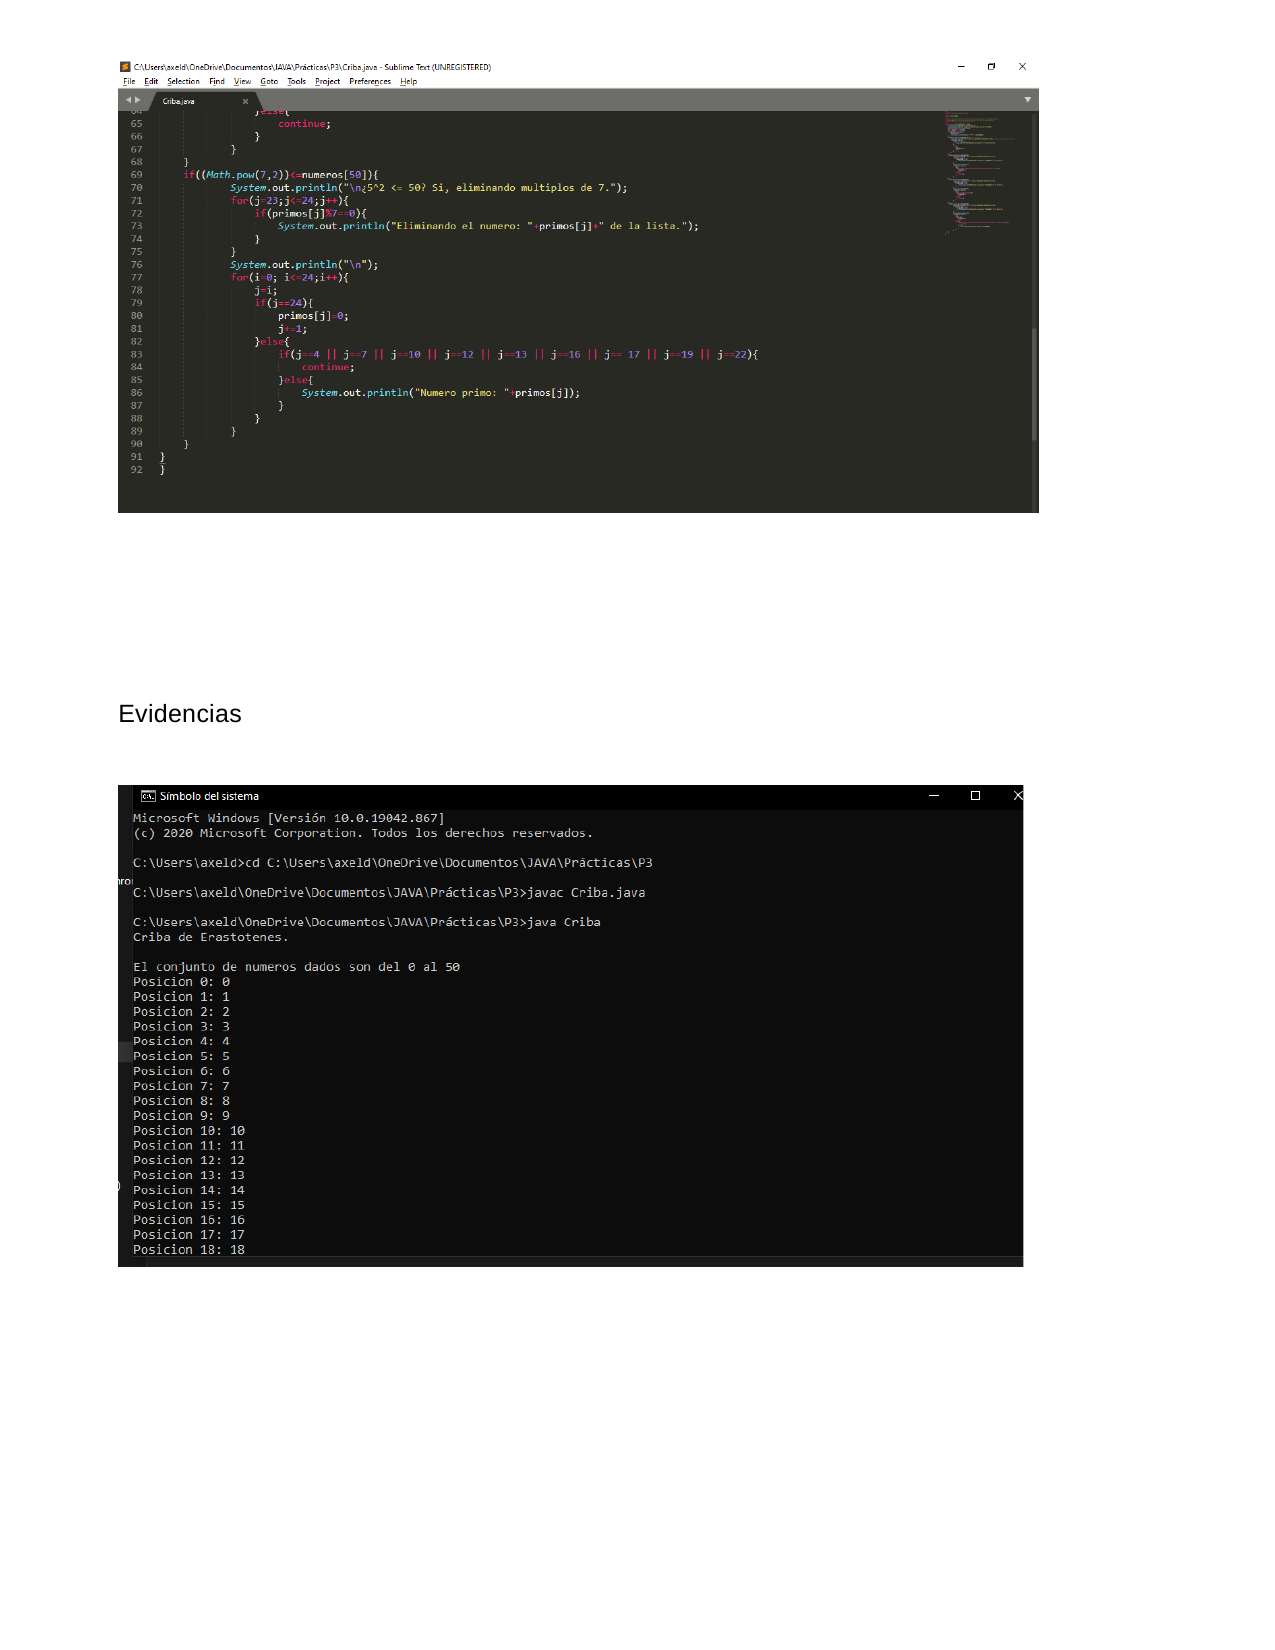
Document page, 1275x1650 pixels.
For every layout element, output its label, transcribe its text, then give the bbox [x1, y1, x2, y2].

text Evidencias [118, 699, 1205, 728]
